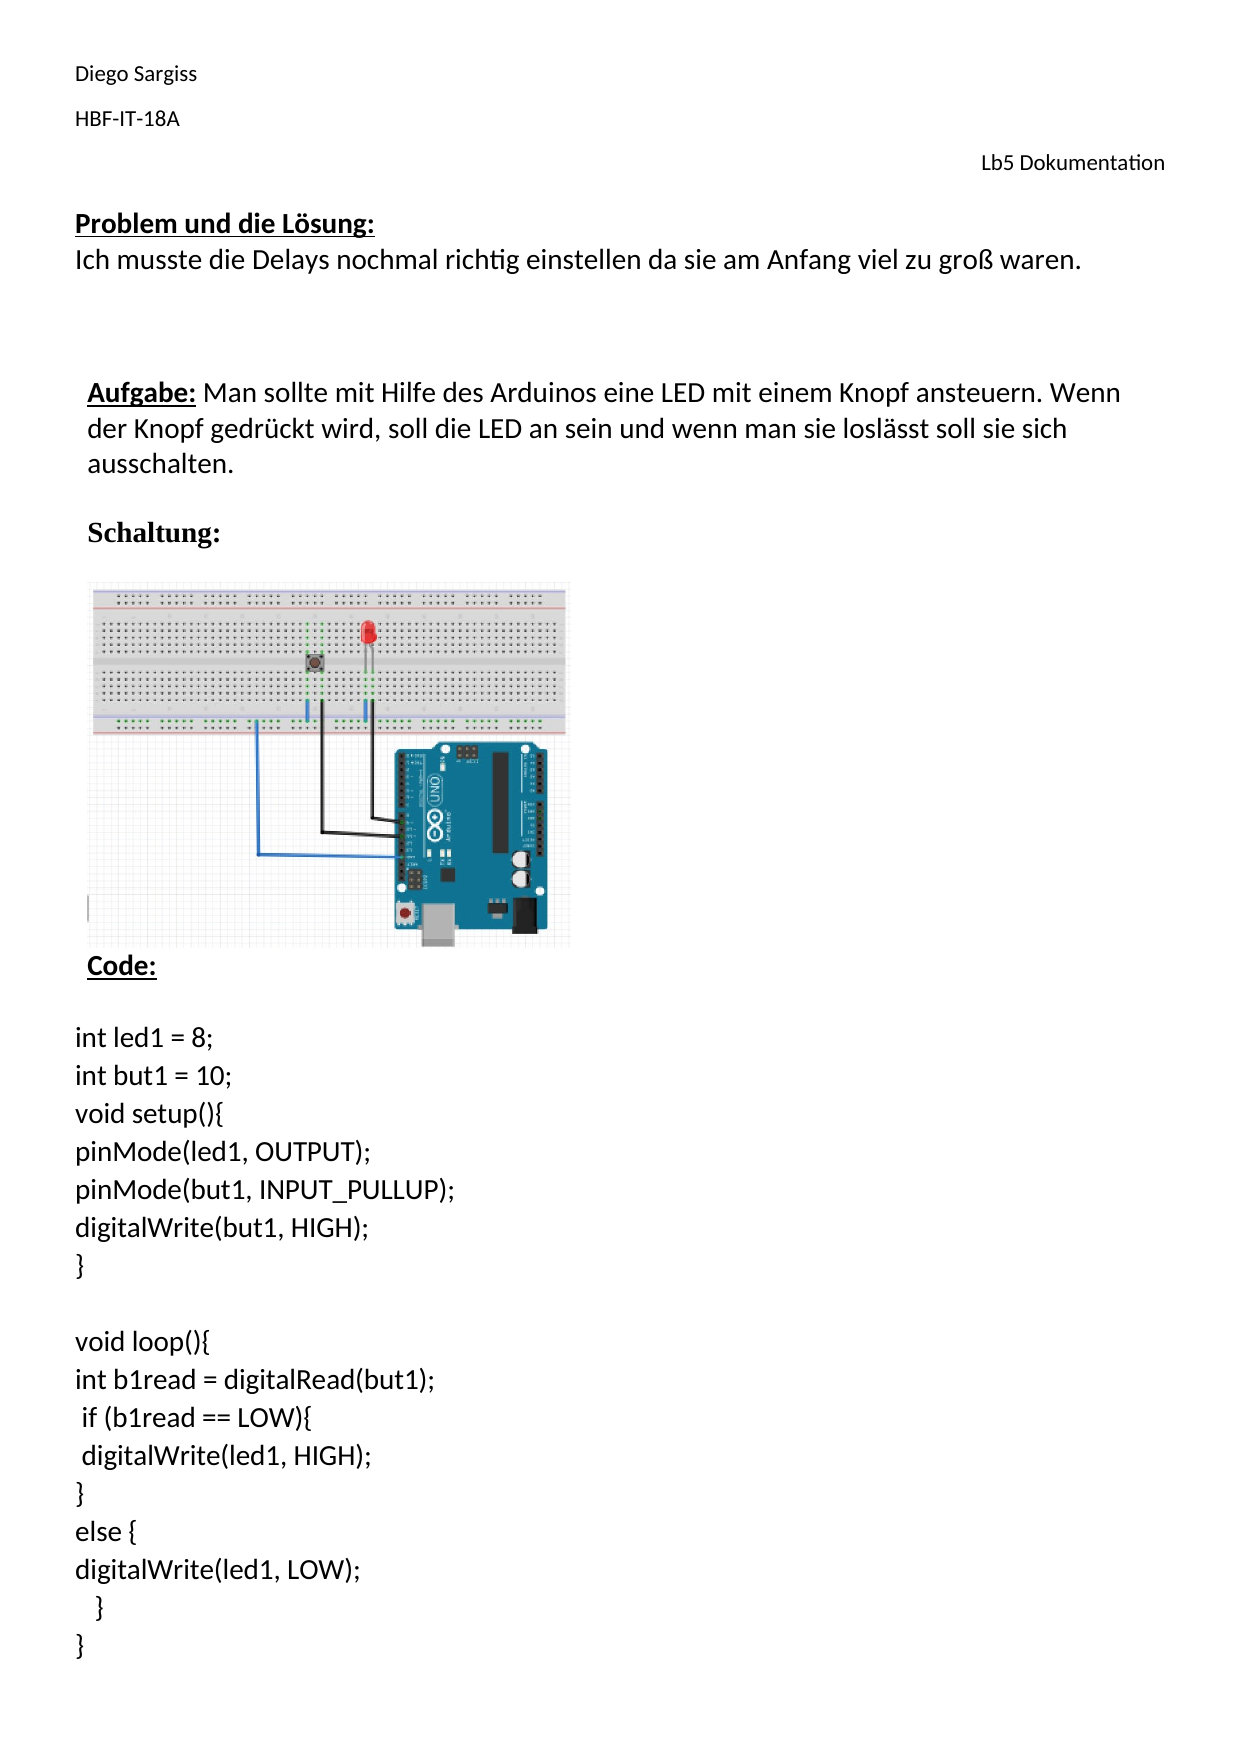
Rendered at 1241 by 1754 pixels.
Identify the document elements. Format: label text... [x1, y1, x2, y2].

text Code: [87, 947, 1165, 983]
text } [75, 1627, 1165, 1663]
text } [75, 1247, 1165, 1282]
picture [87, 582, 572, 948]
text int but1 = 10; [75, 1057, 1165, 1092]
text digitalWrite(but1, HIGH); [75, 1209, 1165, 1244]
text digitalWrite(led1, LOW); [75, 1551, 1165, 1587]
text Schaltung: [87, 515, 1165, 549]
text Aufgabe: Man sollte mit Hilfe des Arduinos eine LED mit einem Knopf ansteuern. Wenn der Knopf gedrückt wird, soll die LED an sein und wenn man sie loslässt soll sie sich ausschalten. [87, 374, 1165, 481]
text } [75, 1475, 1165, 1511]
text int b1read = digitalRead(but1); [75, 1361, 1165, 1396]
text Ich musste die Delays nochmal richtig einstellen da sie am Anfang viel zu groß waren. [75, 241, 1165, 276]
text int led1 = 8; [75, 1019, 1165, 1054]
text void loop(){ [75, 1323, 1165, 1358]
text void setup(){ [75, 1095, 1165, 1130]
text pinMode(led1, OUTPUT); [75, 1133, 1165, 1168]
text } [75, 1589, 1165, 1624]
text if (b1read == LOW){ [75, 1399, 1165, 1434]
text else { [75, 1513, 1165, 1548]
text pinMode(but1, INPUT_PULLUP); [75, 1171, 1165, 1206]
text digitalWrite(led1, HIGH); [75, 1437, 1165, 1472]
text Problem und die Lösung: [75, 205, 1165, 241]
